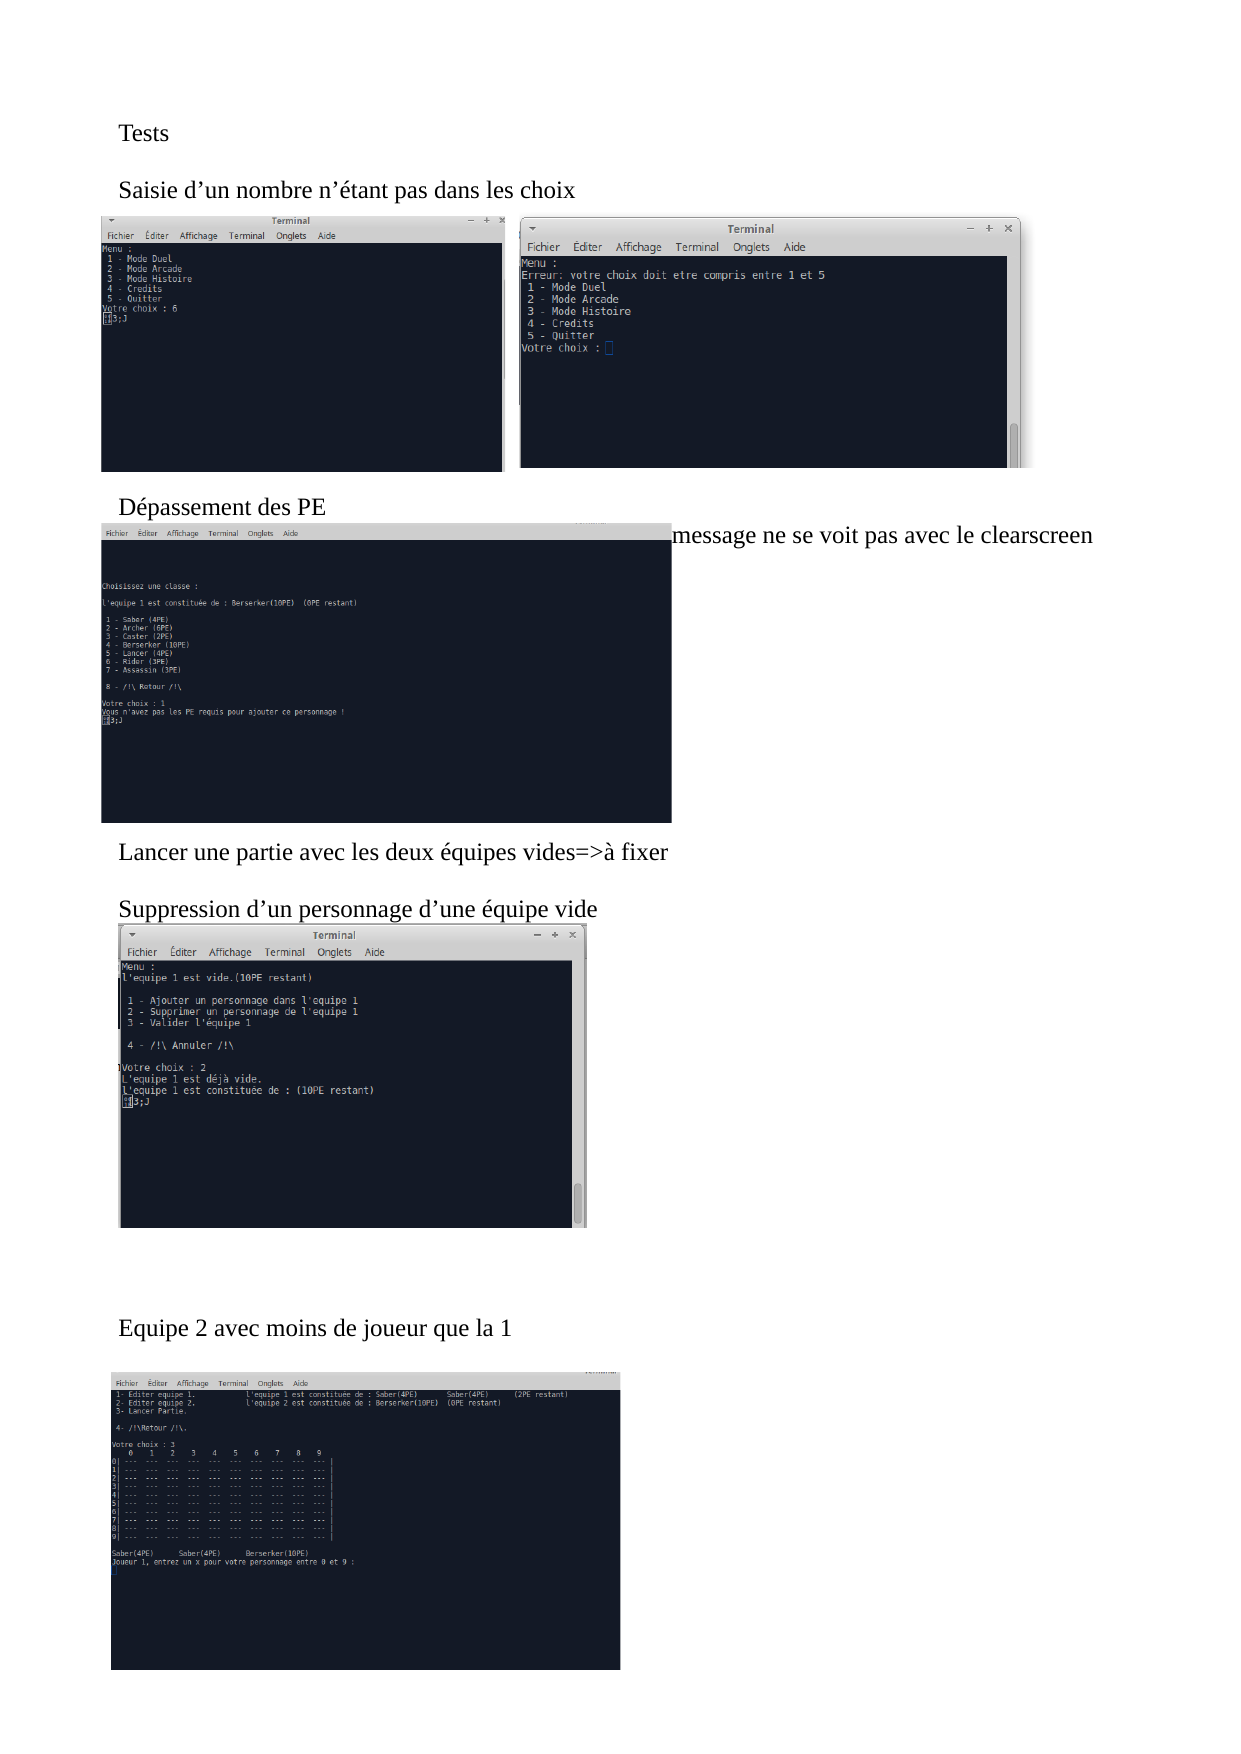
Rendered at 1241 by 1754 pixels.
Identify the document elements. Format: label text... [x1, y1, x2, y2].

text Tests [118, 118, 1122, 147]
text Lancer une partie avec les deux équipes vides=>à fixer [118, 837, 1122, 866]
text Saisie d’un nombre n’étant pas dans les choix [118, 176, 1122, 204]
text Dépassement des PE [118, 463, 1122, 521]
text Equipe 2 avec moins de joueur que la 1 [118, 1313, 1122, 1342]
picture [554, 212, 1027, 468]
picture [442, 923, 587, 1153]
text Suppression d’un personnage d’une équipe vide [118, 894, 1122, 923]
text message ne se voit pas avec le clearscreen [118, 521, 1122, 549]
picture [127, 216, 472, 472]
